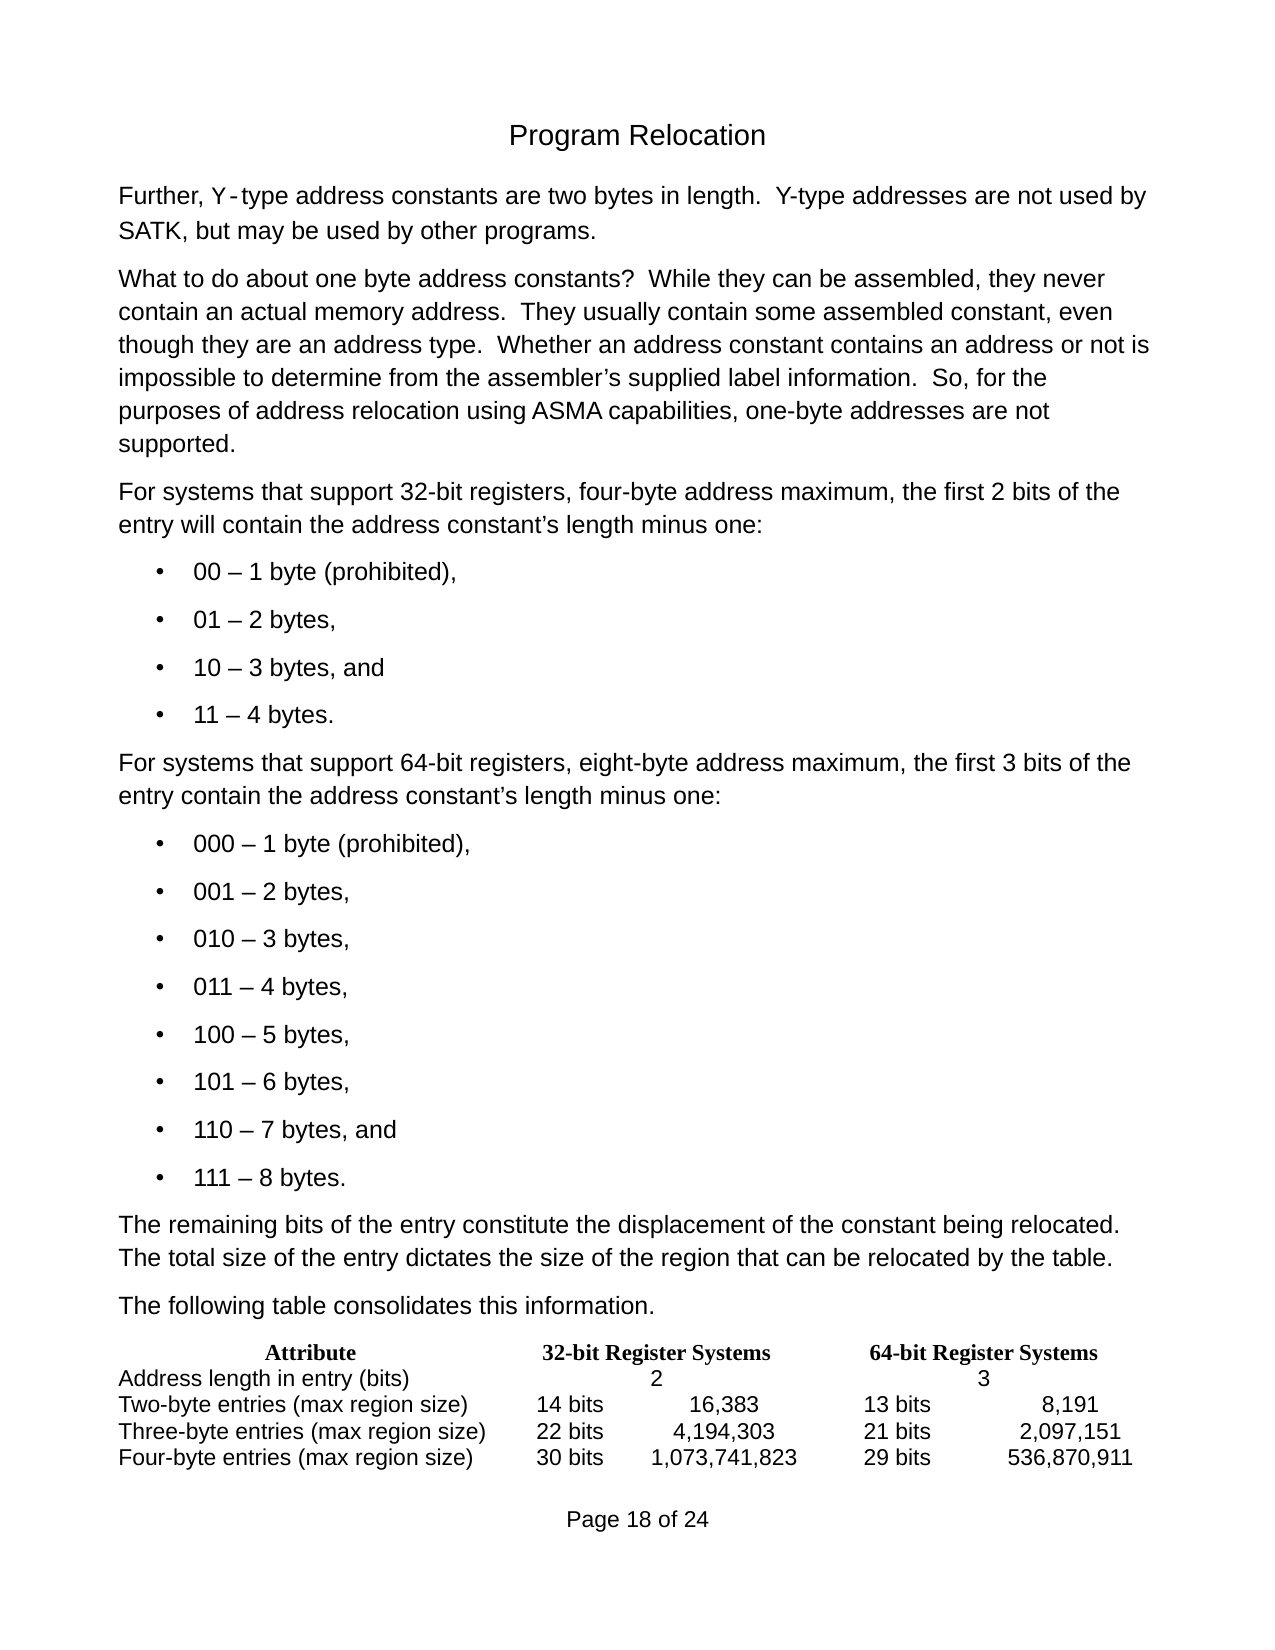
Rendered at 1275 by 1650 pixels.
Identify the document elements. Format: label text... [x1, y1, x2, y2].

table_cell 4,194,303 [637, 1418, 811, 1444]
text For systems that support 64-bit registers, eight-byte address maximum, the first 3 bits of the entry contain the address constant’s length minus one: [118, 748, 1157, 810]
table_cell Three-byte entries (max region size) [118, 1418, 502, 1444]
list 01 – 2 bytes, [156, 605, 1157, 634]
table_header Attribute [118, 1339, 502, 1365]
list 011 – 4 bytes, [156, 972, 1157, 1001]
table_cell 29 bits [811, 1444, 983, 1470]
table_cell 16,383 [637, 1391, 811, 1418]
text The remaining bits of the entry constitute the displacement of the constant being relocated. The total size of the entry dictates the size of the region that can be relocated by the table. [118, 1210, 1157, 1272]
table_cell Address length in entry (bits) [118, 1365, 502, 1391]
table_cell Four-byte entries (max region size) [118, 1444, 502, 1470]
table_cell 2 [503, 1365, 811, 1391]
table_cell 21 bits [811, 1418, 983, 1444]
table_cell Two-byte entries (max region size) [118, 1391, 502, 1418]
list 11 – 4 bytes. [156, 700, 1157, 729]
table_cell 14 bits [503, 1391, 637, 1418]
table_cell 13 bits [811, 1391, 983, 1418]
text Further, Y-type address constants are two bytes in length. Y-type addresses are not used by SATK, but may be used by other programs. [118, 181, 1157, 245]
list 100 – 5 bytes, [156, 1019, 1157, 1048]
table_cell 536,870,911 [984, 1444, 1157, 1470]
text For systems that support 32-bit registers, four-byte address maximum, the first 2 bits of the entry will contain the address constant’s length minus one: [118, 477, 1157, 538]
text The following table consolidates this information. [118, 1291, 1157, 1320]
list 001 – 2 bytes, [156, 876, 1157, 905]
list 111 – 8 bytes. [156, 1163, 1157, 1192]
list 000 – 1 byte (prohibited), [156, 829, 1157, 858]
table_header 32-bit Register Systems [503, 1339, 811, 1365]
table_cell 8,191 [984, 1391, 1157, 1418]
table_cell 2,097,151 [984, 1418, 1157, 1444]
list 10 – 3 bytes, and [156, 653, 1157, 682]
list 010 – 3 bytes, [156, 924, 1157, 953]
table_cell 1,073,741,823 [637, 1444, 811, 1470]
text What to do about one byte address constants? While they can be assembled, they never contain an actual memory address. They usually contain some assembled constant, even though they are an address type. Whether an address constant contains an address or not is impossible to determine from the assembler’s supplied label information. So, for the purposes of address relocation using ASMA capabilities, one-byte addresses are not supported. [118, 264, 1157, 458]
list 101 – 6 bytes, [156, 1067, 1157, 1096]
table_header 64-bit Register Systems [811, 1339, 1157, 1365]
table_cell 30 bits [503, 1444, 637, 1470]
list 110 – 7 bytes, and [156, 1115, 1157, 1144]
table_cell 3 [811, 1365, 1157, 1391]
list 00 – 1 byte (prohibited), [156, 557, 1157, 586]
table_cell 22 bits [503, 1418, 637, 1444]
